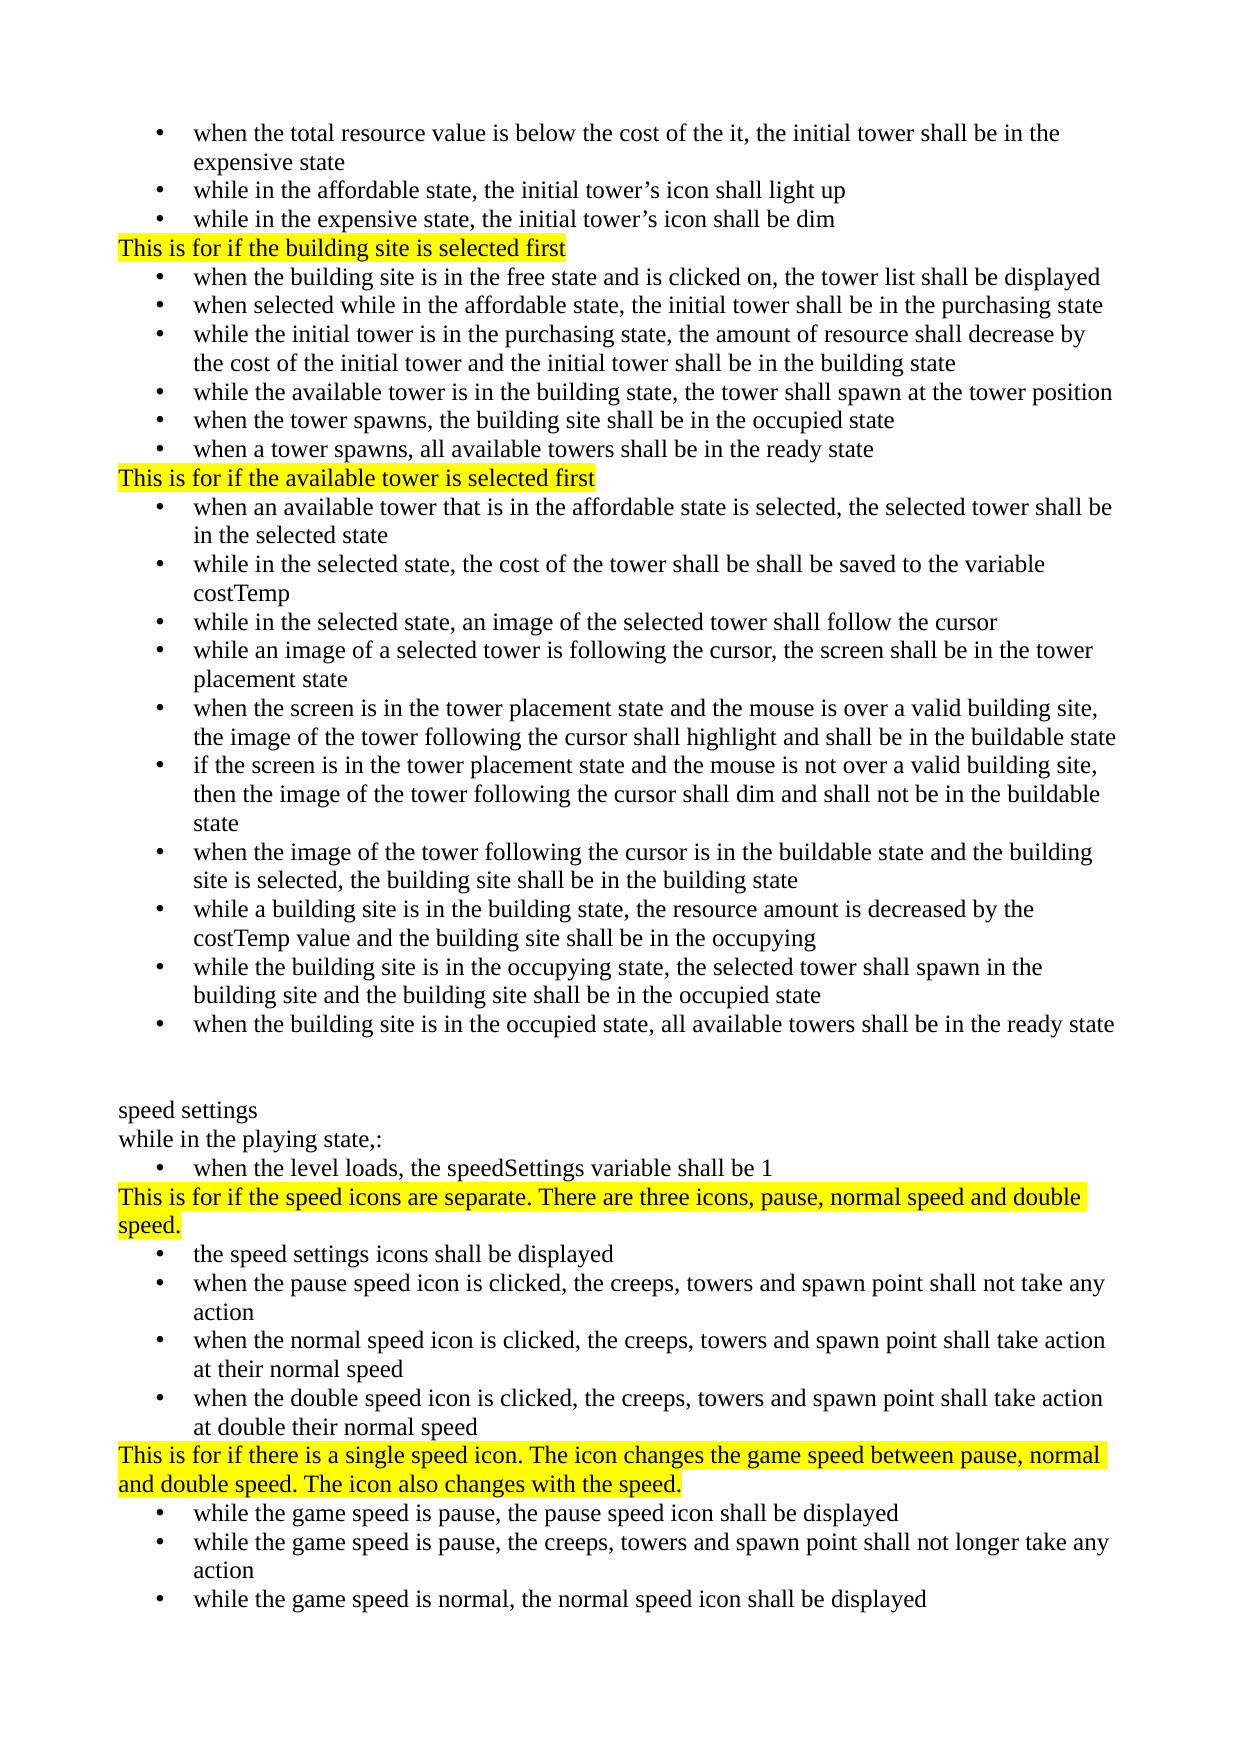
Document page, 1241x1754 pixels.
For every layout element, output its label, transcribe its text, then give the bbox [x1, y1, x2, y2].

text This is for if the speed icons are separate. There are three icons, pause, normal speed and double speed. [118, 1182, 1122, 1239]
list while in the selected state, the cost of the tower shall be shall be saved to the variable costTemp [156, 549, 1122, 607]
list when the level loads, the speedSettings variable shall be 1 [156, 1153, 1122, 1182]
list the speed settings icons shall be displayed [156, 1239, 1122, 1268]
list when the screen is in the tower placement state and the mouse is over a valid building site, the image of the tower following the cursor shall highlight and shall be in the buildable state [156, 693, 1122, 751]
list while in the expensive state, the initial tower’s icon shall be dim [156, 204, 1122, 233]
list when the building site is in the occupied state, all available towers shall be in the ready state [156, 1009, 1122, 1038]
list while an image of a selected tower is following the cursor, the screen shall be in the tower placement state [156, 636, 1122, 693]
list when an available tower that is in the affordable state is selected, the selected tower shall be in the selected state [156, 492, 1122, 549]
list when the building site is in the free state and is clicked on, the tower list shall be displayed [156, 262, 1122, 291]
text This is for if the available tower is selected first [118, 463, 1122, 492]
list when selected while in the affordable state, the initial tower shall be in the purchasing state [156, 291, 1122, 319]
list when the pause speed icon is clicked, the creeps, towers and spawn point shall not take any action [156, 1268, 1122, 1326]
list when the double speed icon is clicked, the creeps, towers and spawn point shall take action at double their normal speed [156, 1383, 1122, 1441]
list while a building site is in the building state, the resource amount is decreased by the costTemp value and the building site shall be in the occupying [156, 894, 1122, 952]
text This is for if the building site is selected first [118, 233, 1122, 262]
list while the game speed is pause, the creeps, towers and spawn point shall not longer take any action [156, 1527, 1122, 1584]
list while the game speed is normal, the normal speed icon shall be displayed [156, 1584, 1122, 1613]
text speed settings [118, 1096, 1122, 1124]
list while the available tower is in the building state, the tower shall spawn at the tower position [156, 377, 1122, 406]
list when the total resource value is below the cost of the it, the initial tower shall be in the expensive state [156, 118, 1122, 176]
list when the image of the tower following the cursor is in the buildable state and the building site is selected, the building site shall be in the building state [156, 837, 1122, 894]
list if the screen is in the tower placement state and the mouse is not over a valid building site, then the image of the tower following the cursor shall dim and shall not be in the buildable state [156, 751, 1122, 837]
list when the normal speed icon is clicked, the creeps, towers and spawn point shall take action at their normal speed [156, 1326, 1122, 1383]
text This is for if there is a single speed icon. The icon changes the game speed between pause, normal and double speed. The icon also changes with the speed. [118, 1441, 1122, 1498]
list while the initial tower is in the purchasing state, the amount of resource shall decrease by the cost of the initial tower and the initial tower shall be in the building state [156, 319, 1122, 377]
list while the building site is in the occupying state, the selected tower shall spawn in the building site and the building site shall be in the occupied state [156, 952, 1122, 1009]
list when the tower spawns, the building site shall be in the occupied state [156, 406, 1122, 434]
list while in the affordable state, the initial tower’s icon shall light up [156, 176, 1122, 204]
list when a tower spawns, all available towers shall be in the ready state [156, 434, 1122, 463]
list while in the selected state, an image of the selected tower shall follow the cursor [156, 607, 1122, 636]
list while the game speed is pause, the pause speed icon shall be displayed [156, 1498, 1122, 1527]
text while in the playing state,: [118, 1124, 1122, 1153]
